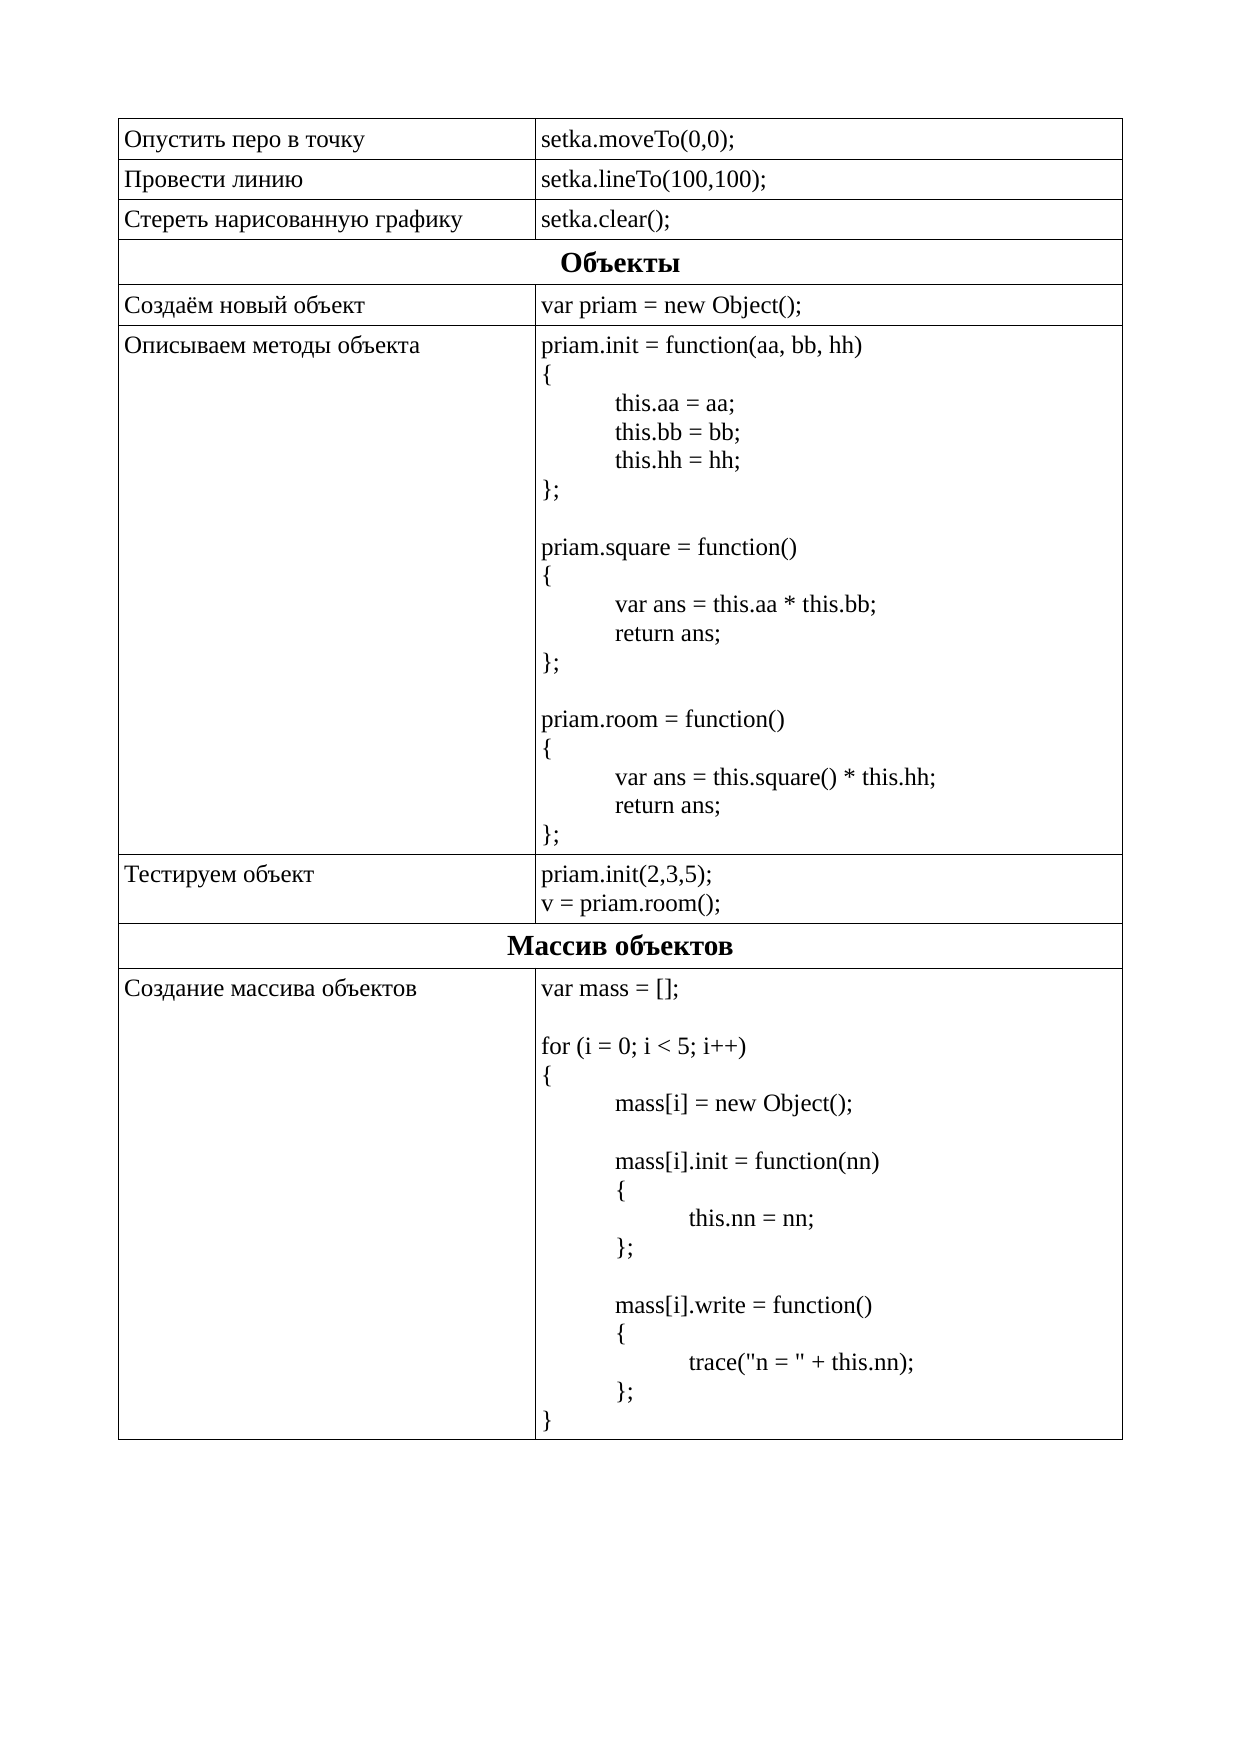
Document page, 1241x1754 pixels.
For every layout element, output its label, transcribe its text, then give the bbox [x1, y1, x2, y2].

table_cell Провести линию [119, 160, 535, 199]
table_cell priam.init = function(aa, bb, hh) { this.aa = aa; this.bb = bb; this.hh = hh; }; priam.square = function() { var ans = this.aa * this.bb; return ans; }; priam.room = function() { var ans = this.square() * this.hh; return ans; }; [536, 326, 1122, 853]
table_cell Массив объектов [119, 924, 1122, 968]
table_cell Опустить перо в точку [119, 119, 535, 158]
table_cell Объекты [119, 240, 1122, 284]
table_cell Стереть нарисованную графику [119, 200, 535, 239]
table_cell var mass = []; for (i = 0; i < 5; i++) { mass[i] = new Object(); mass[i].init = function(nn) { this.nn = nn; }; mass[i].write = function() { trace("n = " + this.nn); }; } [536, 969, 1122, 1439]
table_cell Создаём новый объект [119, 285, 535, 324]
table_cell var priam = new Object(); [536, 285, 1122, 324]
table_cell Описываем методы объекта [119, 326, 535, 853]
table_cell setka.moveTo(0,0); [536, 119, 1122, 158]
table_cell priam.init(2,3,5); v = priam.room(); [536, 855, 1122, 923]
table_cell Создание массива объектов [119, 969, 535, 1439]
table_cell Тестируем объект [119, 855, 535, 923]
table_cell setka.lineTo(100,100); [536, 160, 1122, 199]
table_cell setka.clear(); [536, 200, 1122, 239]
